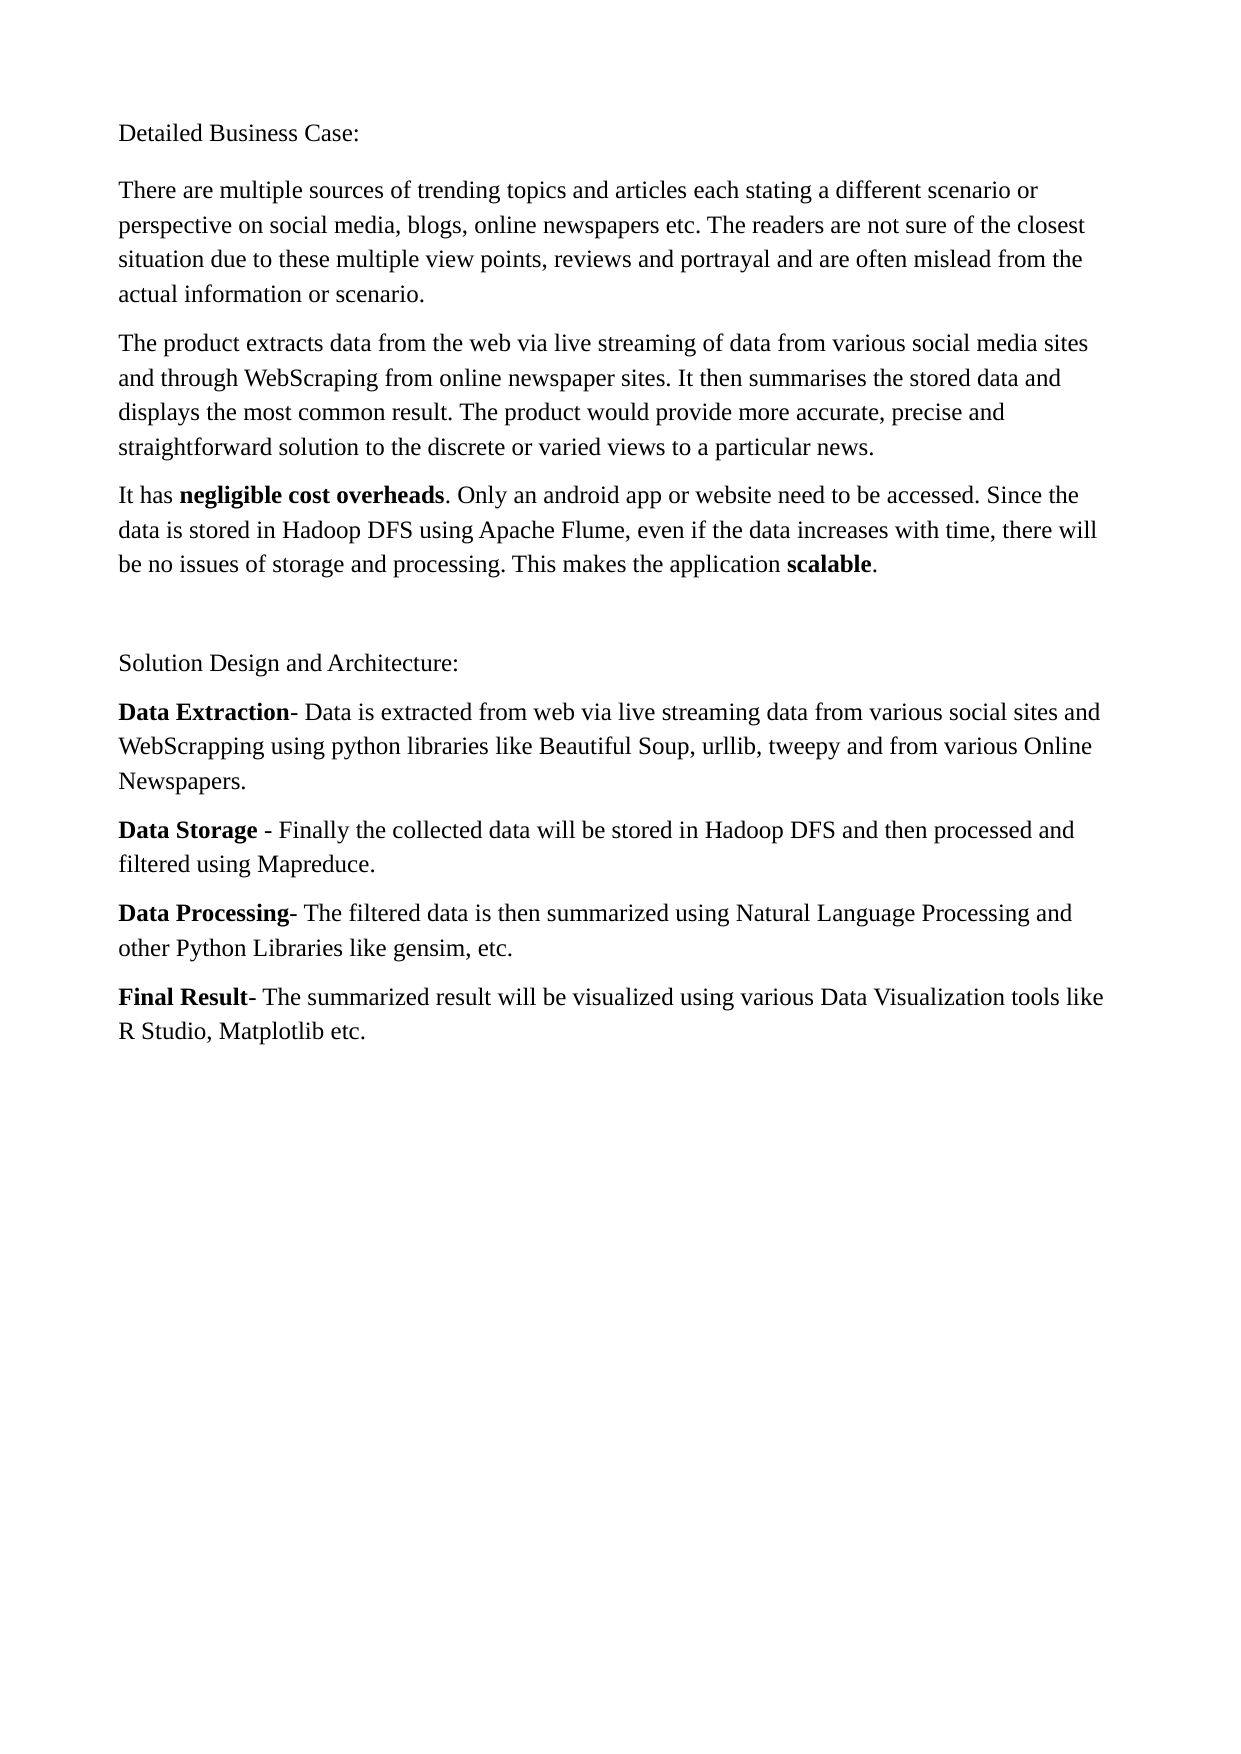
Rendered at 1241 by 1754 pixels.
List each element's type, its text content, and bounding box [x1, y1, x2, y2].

text It has negligible cost overheads. Only an android app or website need to be accessed. Since the data is stored in Hadoop DFS using Apache Flume, even if the data increases with time, there will be no issues of storage and processing. This makes the application scalable. [118, 481, 1122, 578]
text The product extracts data from the web via live streaming of data from various social media sites and through WebScraping from online newspaper sites. It then summarises the stored data and displays the most common result. The product would provide more accurate, precise and straightforward solution to the discrete or varied views to a particular news. [118, 328, 1122, 460]
text Solution Design and Architecture: [118, 648, 1122, 676]
text Detailed Business Case: [118, 118, 1122, 147]
text There are multiple sources of trending topics and articles each stating a different scenario or perspective on social media, blogs, online newspapers etc. The readers are not sure of the closest situation due to these multiple view points, reviews and portrayal and are often mislead from the actual information or scenario. [118, 176, 1122, 308]
text Data Processing- The filtered data is then summarized using Natural Language Processing and other Python Libraries like gensim, etc. [118, 898, 1122, 962]
text Data Storage - Finally the collected data will be stored in Hadoop DFS and then processed and filtered using Mapreduce. [118, 815, 1122, 878]
text Final Result- The summarized result will be visualized using various Data Visualization tools like R Studio, Matplotlib etc. [118, 982, 1122, 1045]
text Data Extraction- Data is extracted from web via live streaming data from various social sites and WebScrapping using python libraries like Beautiful Soup, urllib, tweepy and from various Online Newspapers. [118, 697, 1122, 794]
